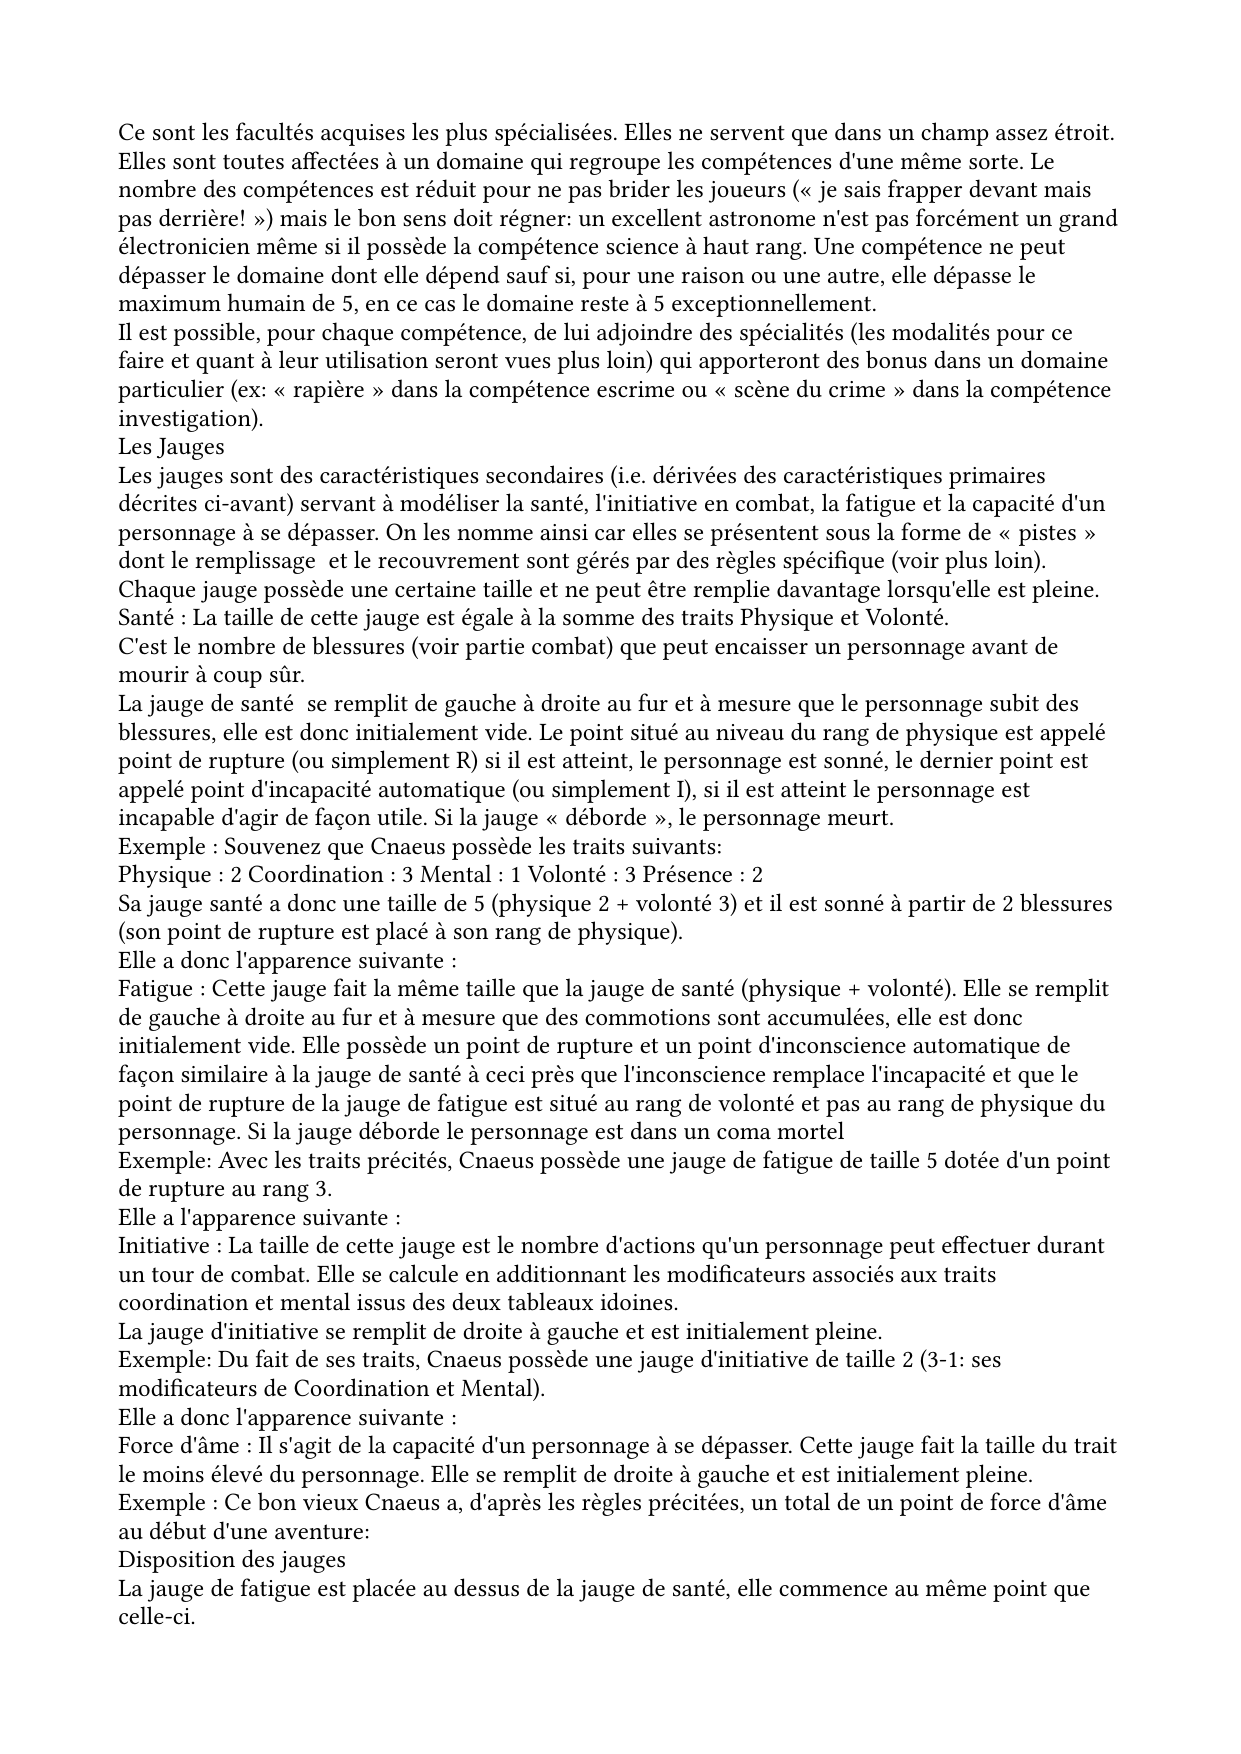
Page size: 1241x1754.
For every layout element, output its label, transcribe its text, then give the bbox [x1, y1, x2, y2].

text Elle a l'apparence suivante : [118, 1203, 1122, 1231]
text Les Jauges [118, 432, 1122, 461]
text Elle a donc l'apparence suivante : [118, 946, 1122, 974]
text Elle a donc l'apparence suivante : [118, 1402, 1122, 1431]
text Disposition des jauges [118, 1545, 1122, 1574]
text Fatigue : Cette jauge fait la même taille que la jauge de santé (physique + volonté). Elle se remplit de gauche à droite au fur et à mesure que des commotions sont accumulées, elle est donc initialement vide. Elle possède un point de rupture et un point d'inconscience automatique de façon similaire à la jauge de santé à ceci près que l'inconscience remplace l'incapacité et que le point de rupture de la jauge de fatigue est situé au rang de volonté et pas au rang de physique du personnage. Si la jauge déborde le personnage est dans un coma mortel [118, 974, 1122, 1146]
text Initiative : La taille de cette jauge est le nombre d'actions qu'un personnage peut effectuer durant un tour de combat. Elle se calcule en additionnant les modificateurs associés aux traits coordination et mental issus des deux tableaux idoines. [118, 1231, 1122, 1317]
text Exemple: Du fait de ses traits, Cnaeus possède une jauge d'initiative de taille 2 (3-1: ses modificateurs de Coordination et Mental). [118, 1345, 1122, 1402]
text Force d'âme : Il s'agit de la capacité d'un personnage à se dépasser. Cette jauge fait la taille du trait le moins élevé du personnage. Elle se remplit de droite à gauche et est initialement pleine. [118, 1431, 1122, 1488]
text Il est possible, pour chaque compétence, de lui adjoindre des spécialités (les modalités pour ce faire et quant à leur utilisation seront vues plus loin) qui apporteront des bonus dans un domaine particulier (ex: « rapière » dans la compétence escrime ou « scène du crime » dans la compétence investigation). [118, 318, 1122, 432]
text Les jauges sont des caractéristiques secondaires (i.e. dérivées des caractéristiques primaires décrites ci-avant) servant à modéliser la santé, l'initiative en combat, la fatigue et la capacité d'un personnage à se dépasser. On les nomme ainsi car elles se présentent sous la forme de « pistes » dont le remplissage et le recouvrement sont gérés par des règles spécifique (voir plus loin). Chaque jauge possède une certaine taille et ne peut être remplie davantage lorsqu'elle est pleine. [118, 461, 1122, 603]
text Santé : La taille de cette jauge est égale à la somme des traits Physique et Volonté. [118, 603, 1122, 632]
text La jauge de fatigue est placée au dessus de la jauge de santé, elle commence au même point que celle-ci. [118, 1574, 1122, 1631]
text C'est le nombre de blessures (voir partie combat) que peut encaisser un personnage avant de mourir à coup sûr. [118, 632, 1122, 689]
text Physique : 2 Coordination : 3 Mental : 1 Volonté : 3 Présence : 2 [118, 860, 1122, 889]
text Ce sont les facultés acquises les plus spécialisées. Elles ne servent que dans un champ assez étroit. Elles sont toutes affectées à un domaine qui regroupe les compétences d'une même sorte. Le nombre des compétences est réduit pour ne pas brider les joueurs (« je sais frapper devant mais pas derrière! ») mais le bon sens doit régner: un excellent astronome n'est pas forcément un grand électronicien même si il possède la compétence science à haut rang. Une compétence ne peut dépasser le domaine dont elle dépend sauf si, pour une raison ou une autre, elle dépasse le maximum humain de 5, en ce cas le domaine reste à 5 exceptionnellement. [118, 118, 1122, 318]
text Exemple : Souvenez que Cnaeus possède les traits suivants: [118, 832, 1122, 860]
text Exemple: Avec les traits précités, Cnaeus possède une jauge de fatigue de taille 5 dotée d'un point de rupture au rang 3. [118, 1146, 1122, 1203]
text La jauge de santé se remplit de gauche à droite au fur et à mesure que le personnage subit des blessures, elle est donc initialement vide. Le point situé au niveau du rang de physique est appelé point de rupture (ou simplement R) si il est atteint, le personnage est sonné, le dernier point est appelé point d'incapacité automatique (ou simplement I), si il est atteint le personnage est incapable d'agir de façon utile. Si la jauge « déborde », le personnage meurt. [118, 689, 1122, 832]
text La jauge d'initiative se remplit de droite à gauche et est initialement pleine. [118, 1317, 1122, 1345]
text Exemple : Ce bon vieux Cnaeus a, d'après les règles précitées, un total de un point de force d'âme au début d'une aventure: [118, 1488, 1122, 1545]
text Sa jauge santé a donc une taille de 5 (physique 2 + volonté 3) et il est sonné à partir de 2 blessures (son point de rupture est placé à son rang de physique). [118, 889, 1122, 946]
